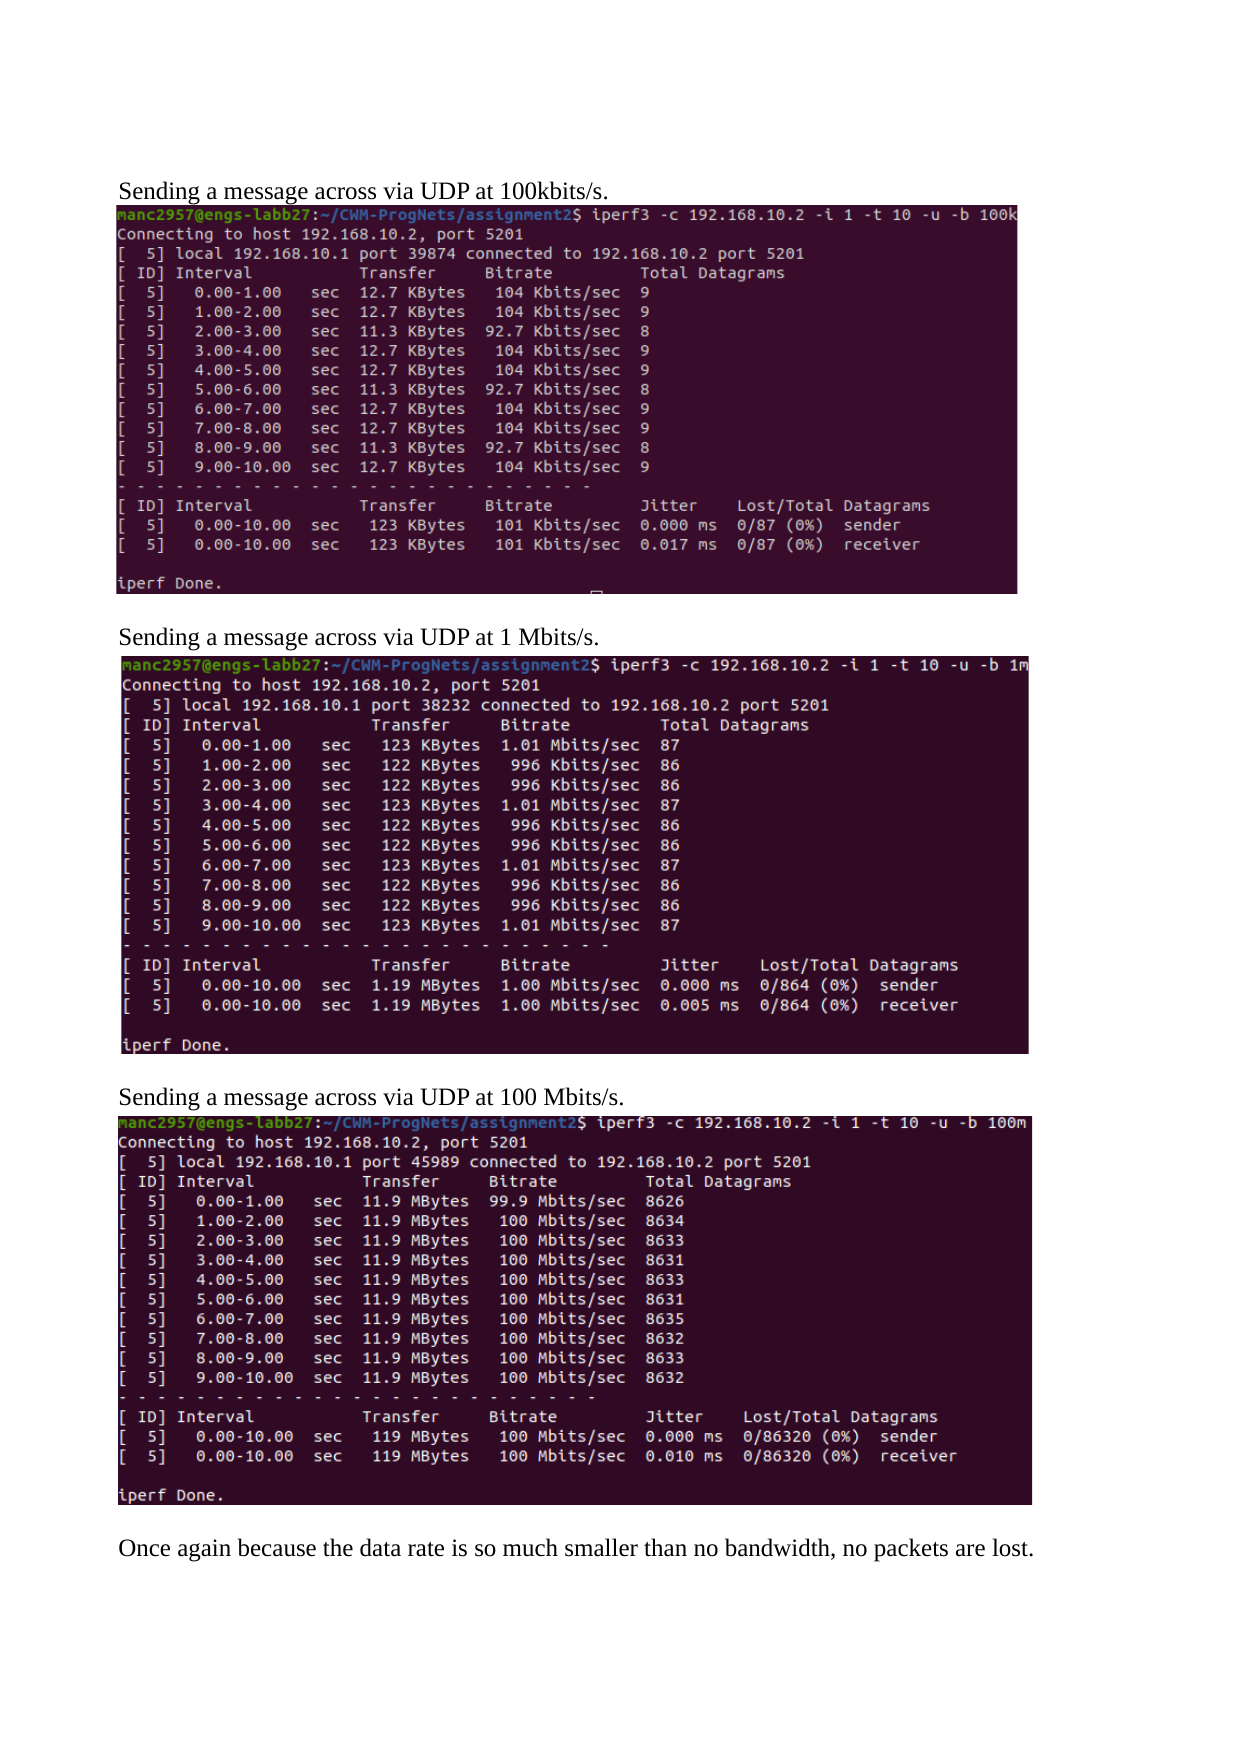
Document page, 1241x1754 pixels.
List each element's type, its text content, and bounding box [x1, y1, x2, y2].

text Sending a message across via UDP at 100 Mbits/s. [118, 1082, 1122, 1111]
picture [121, 656, 1029, 1054]
picture [116, 205, 1018, 594]
text Once again because the data rate is so much smaller than no bandwidth, no packets are lost. [118, 1533, 1122, 1562]
text Sending a message across via UDP at 1 Mbits/s. [118, 622, 1122, 651]
text Sending a message across via UDP at 100kbits/s. [118, 176, 1122, 205]
picture [118, 1116, 1033, 1505]
